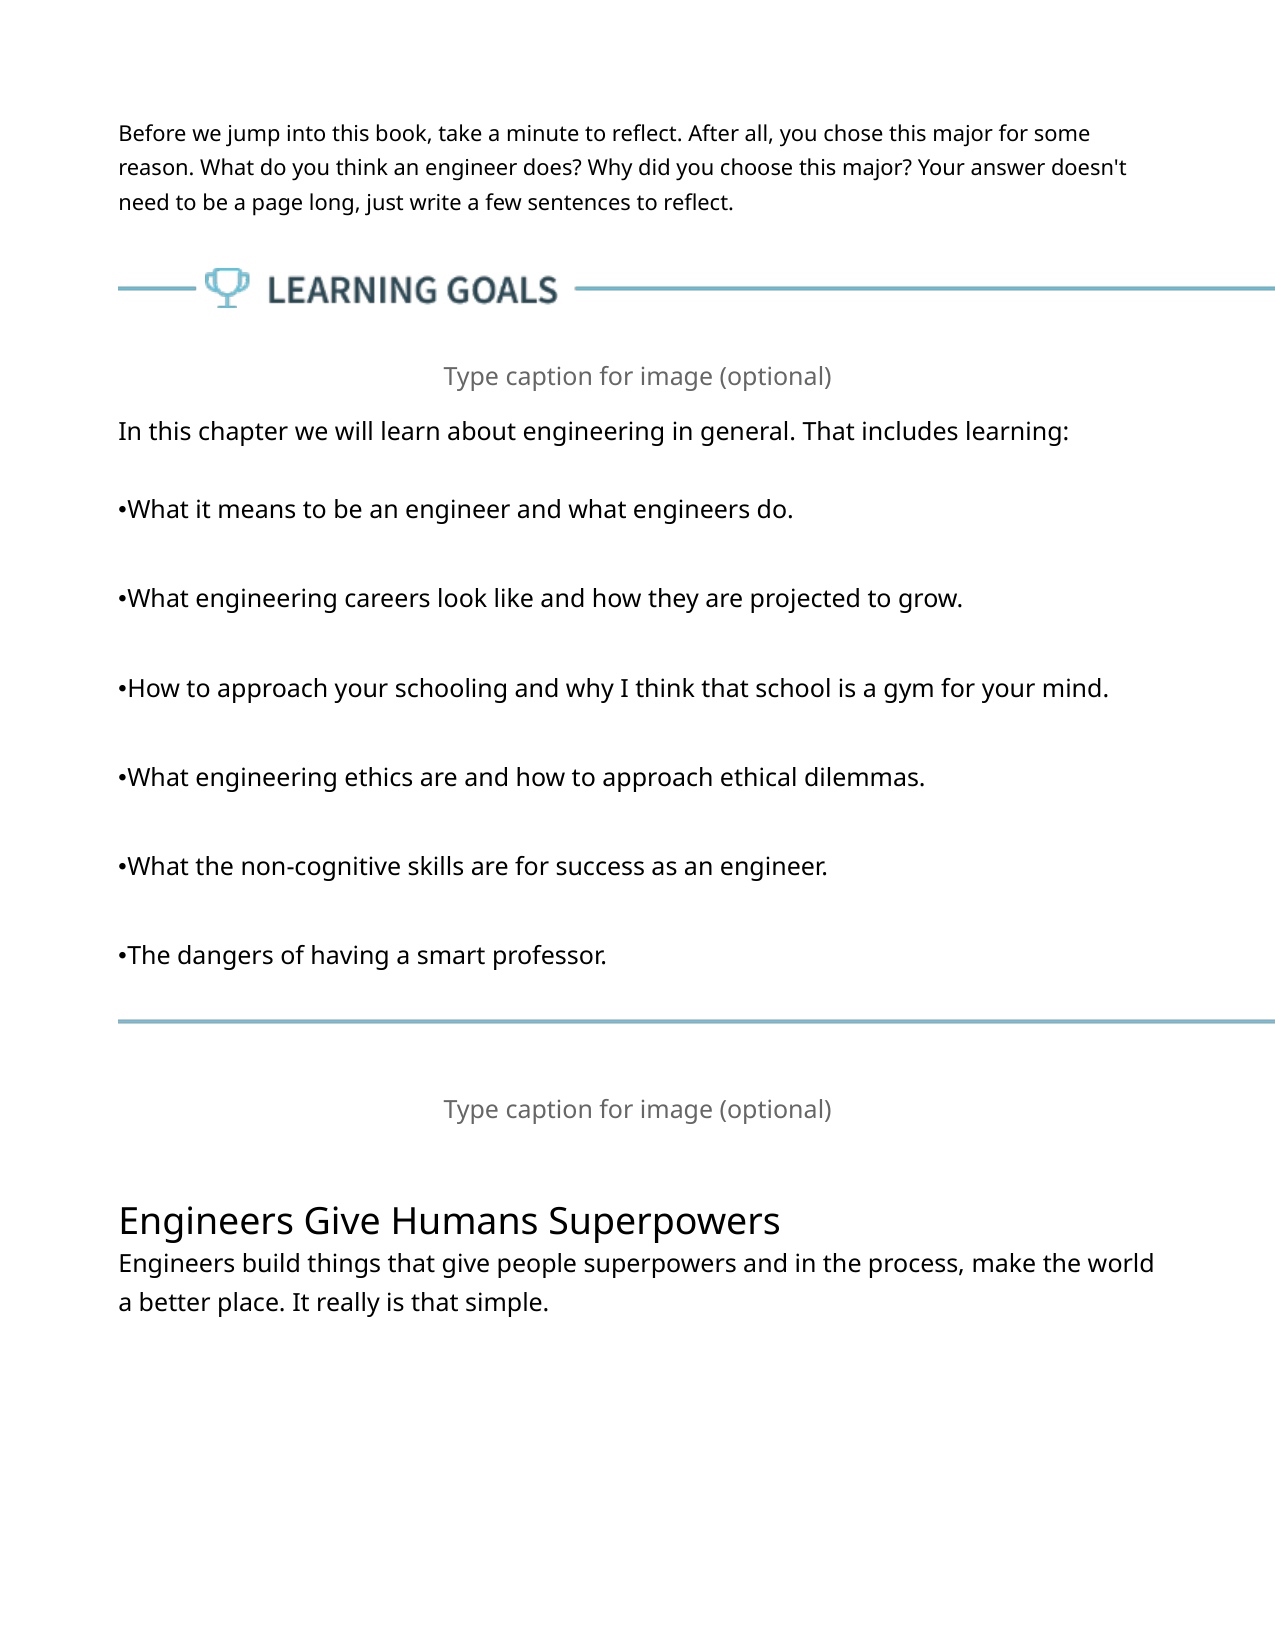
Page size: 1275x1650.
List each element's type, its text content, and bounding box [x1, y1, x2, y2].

text Type caption for image (optional) [118, 358, 1157, 392]
list How to approach your schooling and why I think that school is a gym for your mind. [118, 670, 1157, 704]
text Type caption for image (optional) [118, 1092, 1157, 1126]
picture [118, 268, 1275, 308]
subtitle Engineers Give Humans Superpowers [118, 1194, 1157, 1246]
text Engineers build things that give people superpowers and in the process, make the world a better place. It really is that simple. [118, 1246, 1157, 1319]
list What engineering careers look like and how they are projected to grow. [118, 581, 1157, 615]
list The dangers of having a smart professor. [118, 938, 1157, 972]
text In this chapter we will learn about engineering in general. That includes learning: [118, 413, 1157, 447]
list What the non-cognitive skills are for success as an engineer. [118, 849, 1157, 883]
picture [118, 1002, 1275, 1041]
list What engineering ethics are and how to approach ethical dilemmas. [118, 759, 1157, 793]
text Before we jump into this book, take a minute to reflect. After all, you chose this major for some reason. What do you think an engineer does? Why did you choose this major? Your answer doesn't need to be a page long, just write a few sentences to reflect. [118, 118, 1157, 216]
list What it means to be an engineer and what engineers do. [118, 492, 1157, 526]
